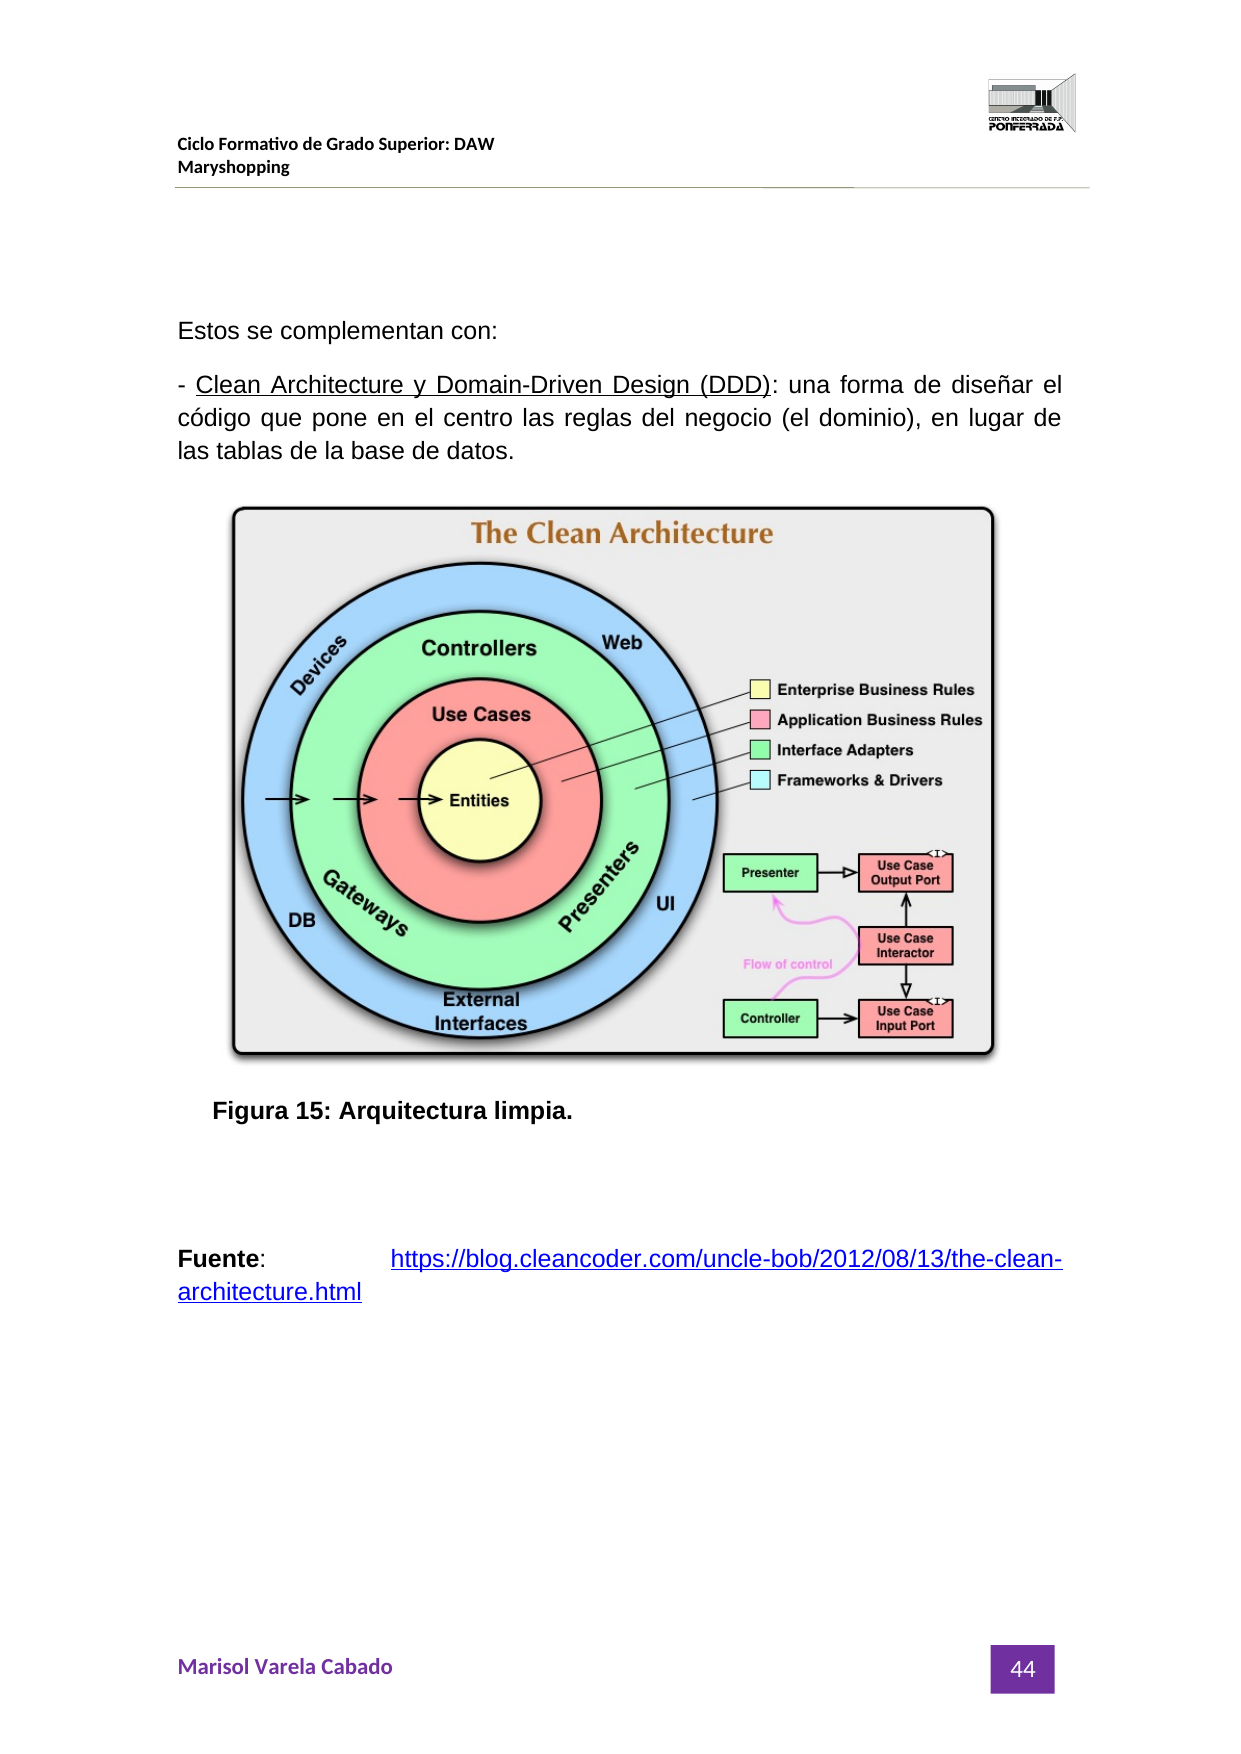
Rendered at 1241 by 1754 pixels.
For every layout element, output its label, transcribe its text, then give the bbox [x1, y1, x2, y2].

picture [212, 491, 1013, 1080]
text - Clean Architecture y Domain-Driven Design (DDD): una forma de diseñar el código que pone en el centro las reglas del negocio (el dominio), en lugar de las tablas de la base de datos. [177, 370, 1063, 465]
text Figura 15: Arquitectura limpia. [212, 1080, 1013, 1125]
text Fuente: https://blog.cleancoder.com/uncle-bob/2012/08/13/the-clean-architecture.html [177, 1244, 1063, 1306]
text Estos se complementan con: [177, 316, 1063, 345]
